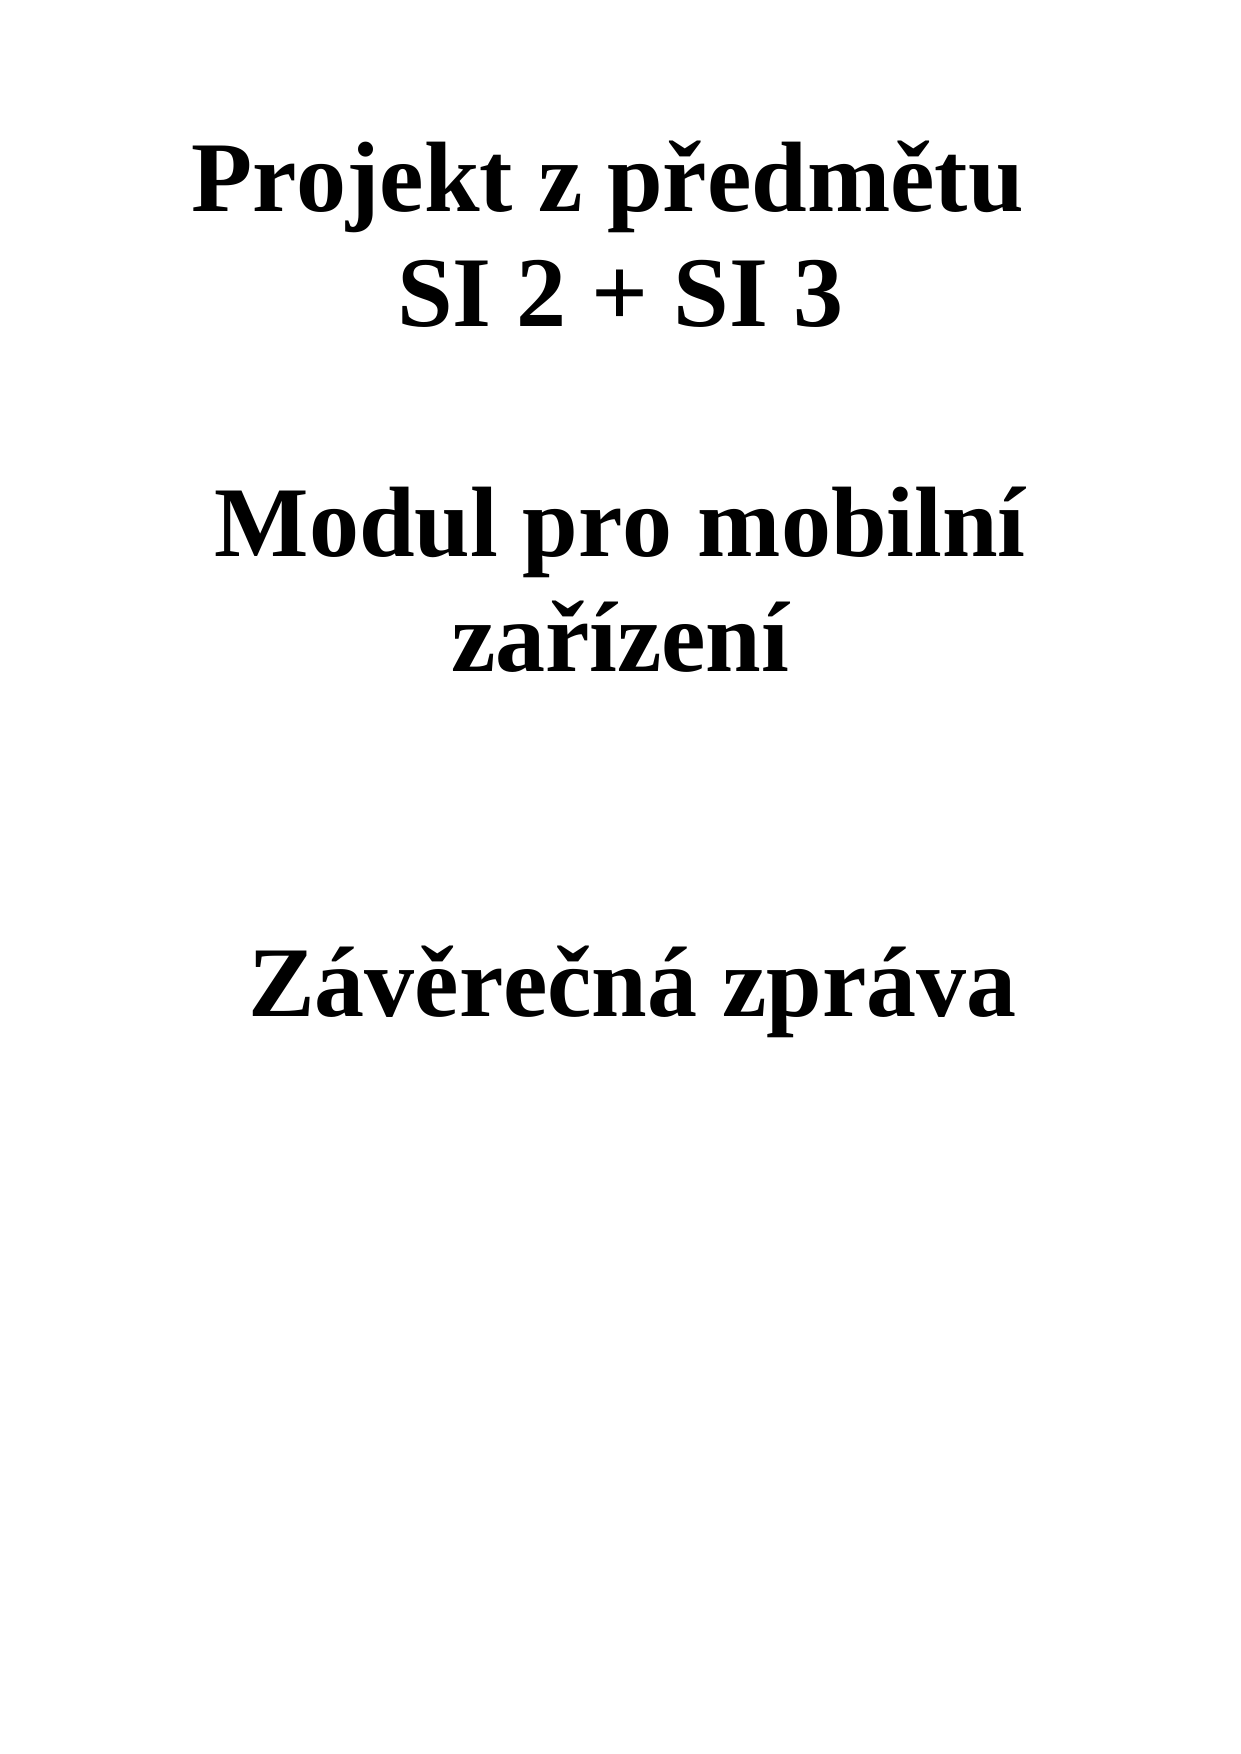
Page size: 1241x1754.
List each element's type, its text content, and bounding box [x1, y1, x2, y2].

text SI 2 + SI 3 [118, 233, 1122, 348]
text Modul pro mobilní zařízení [118, 463, 1122, 693]
text Závěrečná zpráva [118, 923, 1122, 1038]
text Projekt z předmětu [118, 118, 1122, 233]
